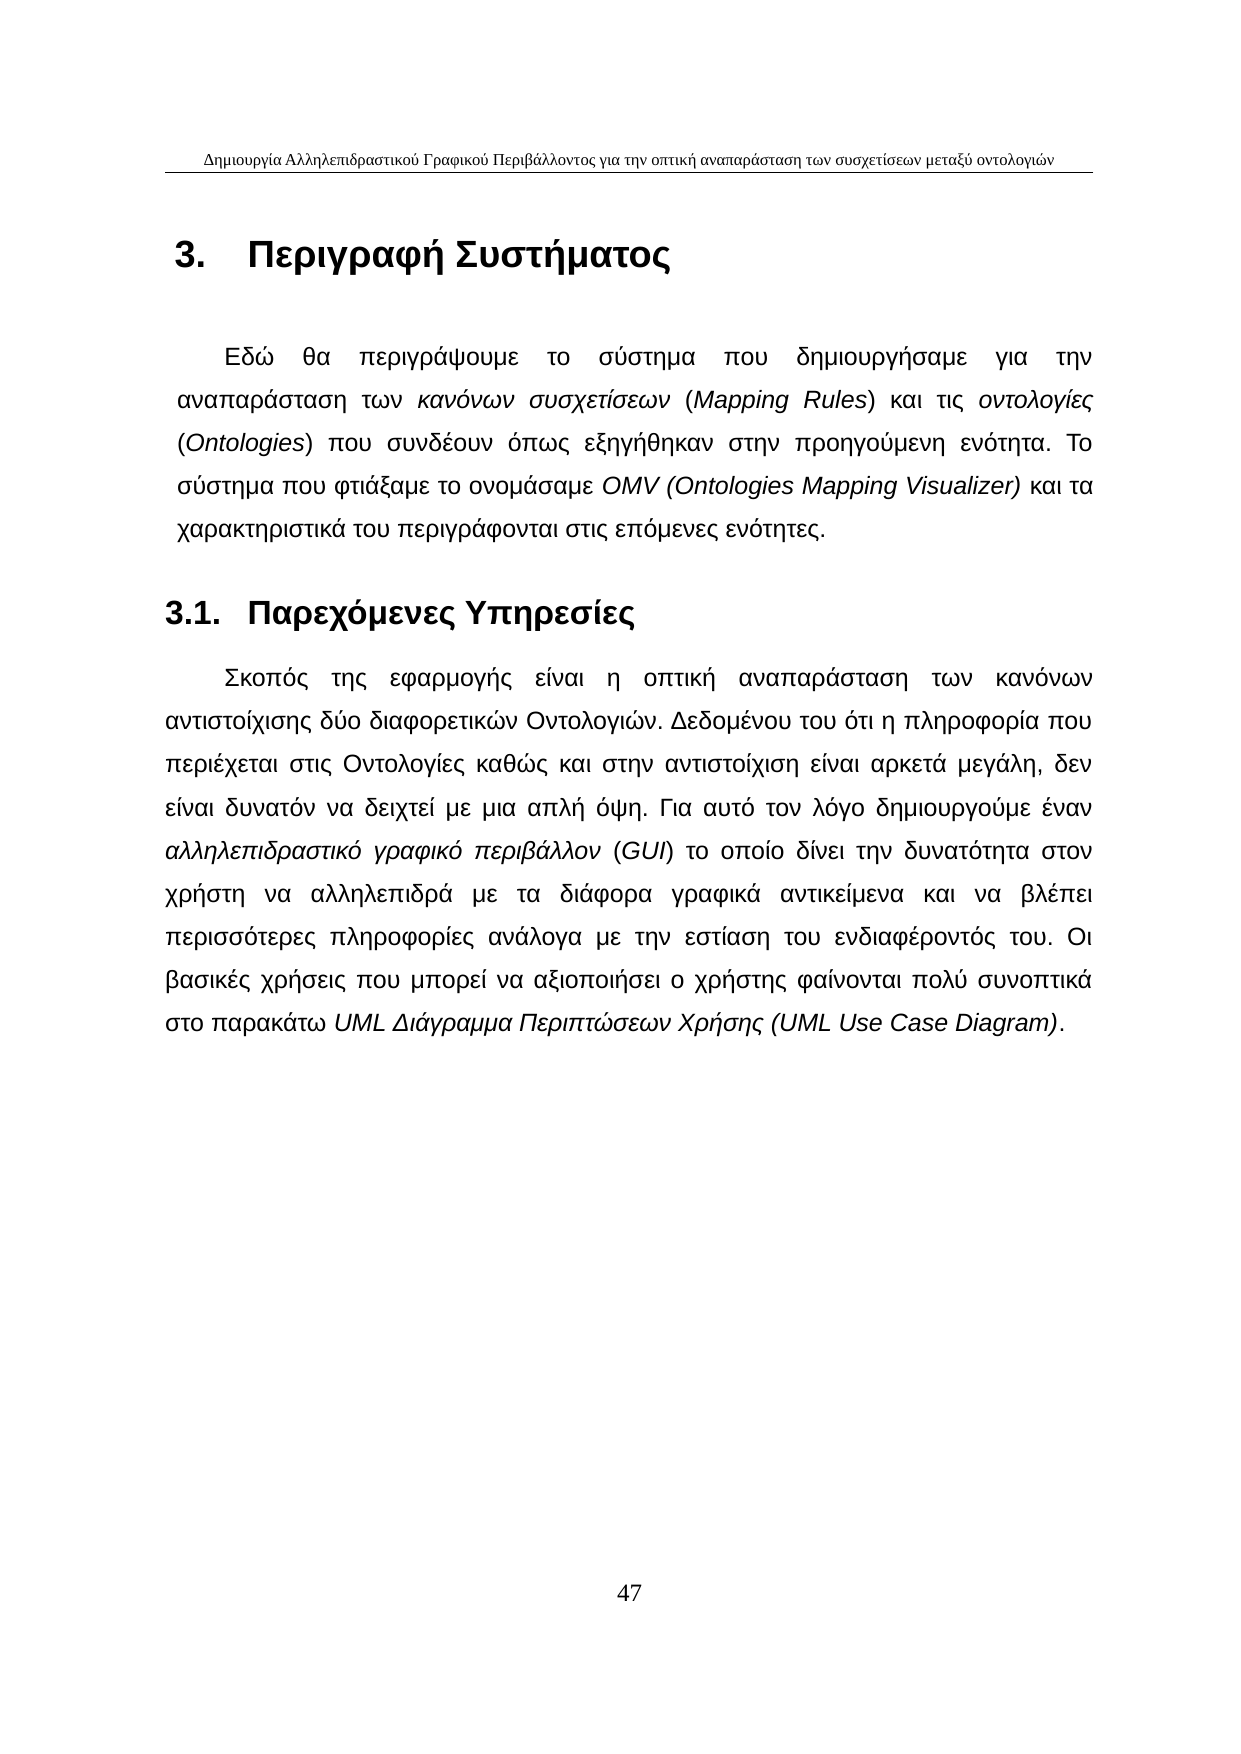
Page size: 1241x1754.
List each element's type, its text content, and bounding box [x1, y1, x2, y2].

subtitle Παρεχόμενες Υπηρεσίες [165, 593, 1093, 631]
text Σκοπός της εφαρμογής είναι η οπτική αναπαράσταση των κανόνων αντιστοίχισης δύο διαφορετικών Οντολογιών. Δεδομένου του ότι η πληροφορία που περιέχεται στις Οντολογίες καθώς και στην αντιστοίχιση είναι αρκετά μεγάλη, δεν είναι δυνατόν να δειχτεί με μια απλή όψη. Για αυτό τον λόγο δημιουργούμε έναν αλληλεπιδραστικό γραφικό περιβάλλον (GUI) το οποίο δίνει την δυνατότητα στον χρήστη να αλληλεπιδρά με τα διάφορα γραφικά αντικείμενα και να βλέπει περισσότερες πληροφορίες ανάλογα με την εστίαση του ενδιαφέροντός του. Οι βασικές χρήσεις που μπορεί να αξιοποιήσει ο χρήστης φαίνονται πολύ συνοπτικά στο παρακάτω UML Διάγραμμα Περιπτώσεων Χρήσης (UML Use Case Diagram). [165, 663, 1093, 1037]
subtitle Περιγραφή Συστήματος [174, 232, 1093, 276]
text Εδώ θα περιγράψουμε το σύστημα που δημιουργήσαμε για την αναπαράσταση των κανόνων συσχετίσεων (Mapping Rules) και τις οντολογίες (Ontologies) που συνδέουν όπως εξηγήθηκαν στην προηγούμενη ενότητα. Το σύστημα που φτιάξαμε το ονομάσαμε OMV (Ontologies Mapping Visualizer) και τα χαρακτηριστικά του περιγράφονται στις επόμενες ενότητες. [177, 342, 1093, 543]
